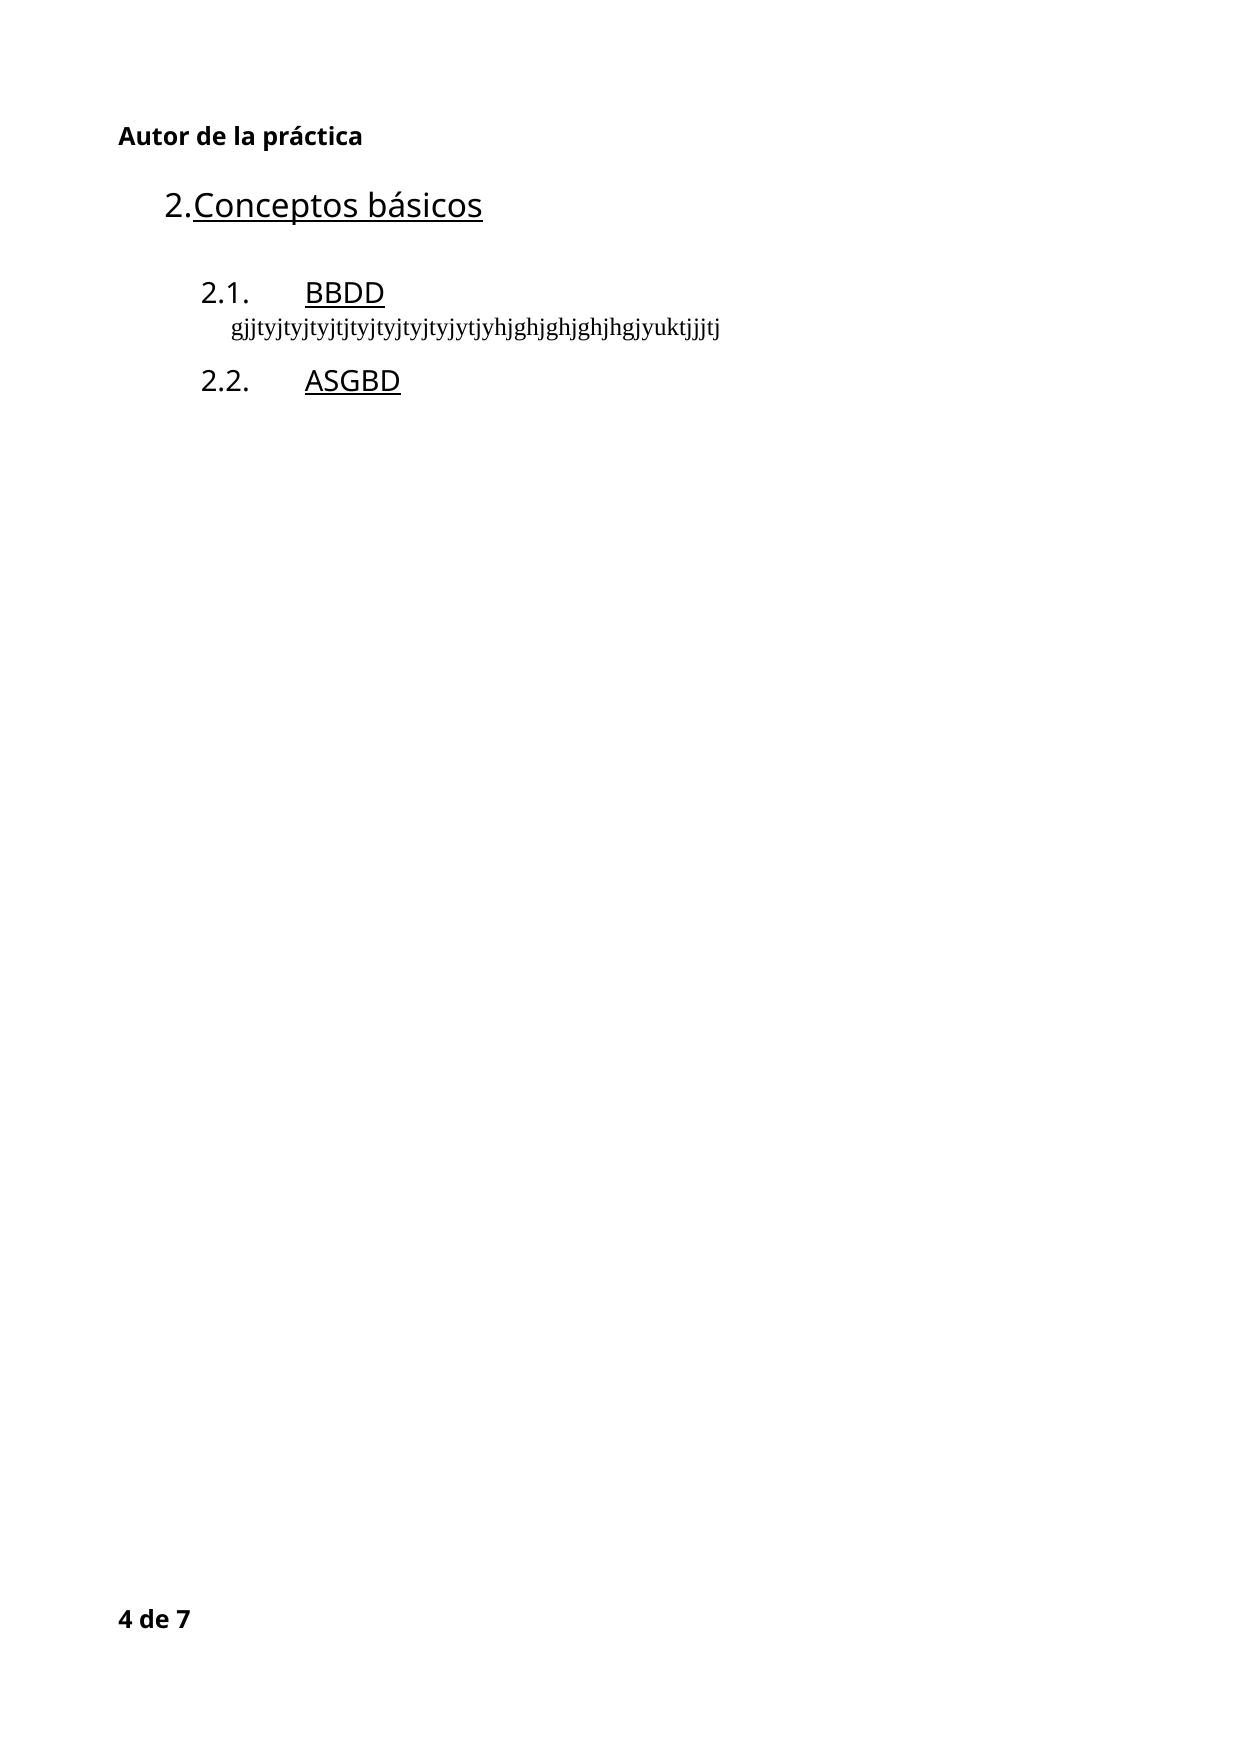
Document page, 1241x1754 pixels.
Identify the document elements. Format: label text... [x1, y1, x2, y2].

list BBDD [193, 272, 1122, 312]
list ASGBD [193, 360, 1122, 399]
list Conceptos básicos [156, 182, 1122, 227]
list gjjtyjtyjtyjtjtyjtyjtyjtyjytjyhjghjghjghjhgjyuktjjjtj [193, 312, 1122, 341]
